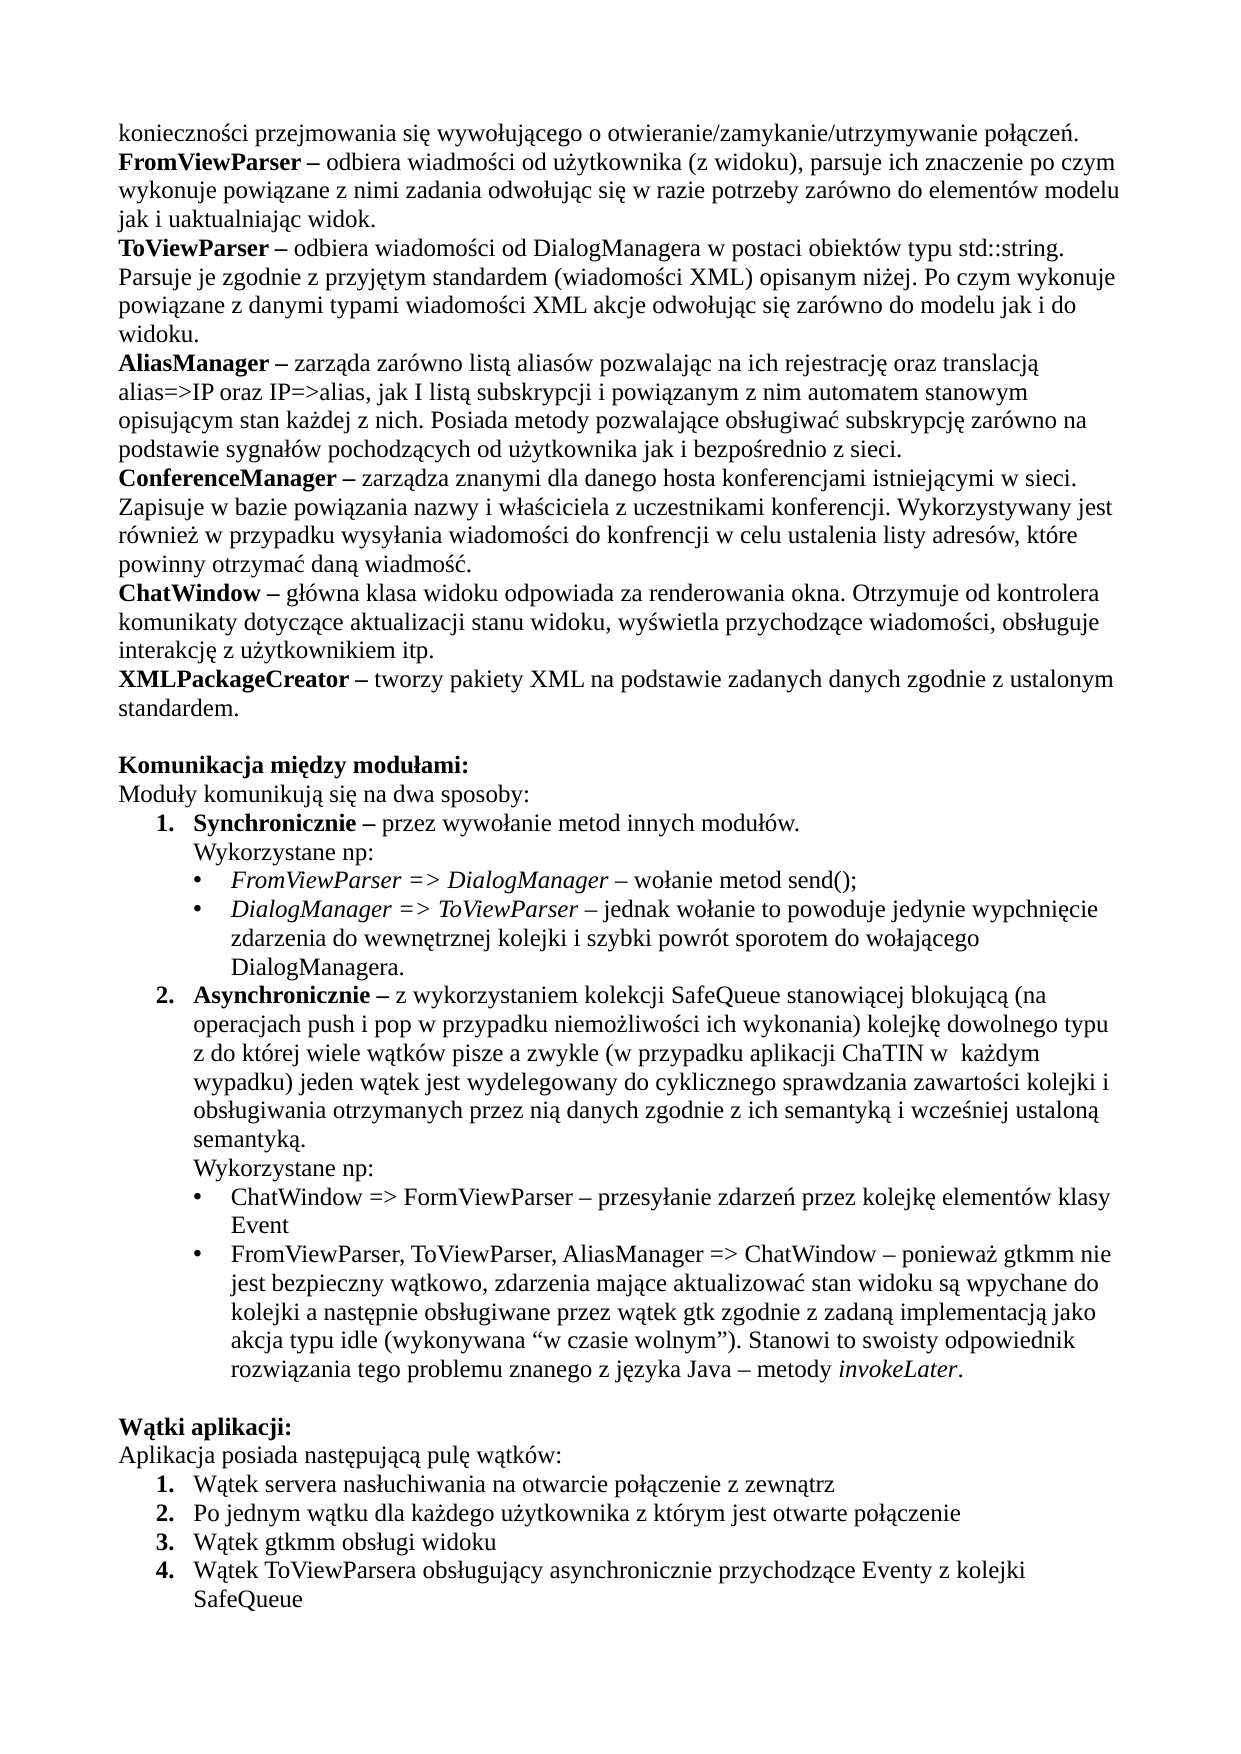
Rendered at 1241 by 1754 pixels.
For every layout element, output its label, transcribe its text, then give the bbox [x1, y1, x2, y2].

text Aplikacja posiada następującą pulę wątków: [118, 1441, 1122, 1469]
text ConferenceManager – zarządza znanymi dla danego hosta konferencjami istniejącymi w sieci. Zapisuje w bazie powiązania nazwy i właściciela z uczestnikami konferencji. Wykorzystywany jest również w przypadku wysyłania wiadomości do konfrencji w celu ustalenia listy adresów, które powinny otrzymać daną wiadmość. [118, 463, 1122, 578]
text Komunikacja między modułami: [118, 751, 1122, 779]
list FromViewParser, ToViewParser, AliasManager => ChatWindow – ponieważ gtkmm nie jest bezpieczny wątkowo, zdarzenia mające aktualizować stan widoku są wpychane do kolejki a następnie obsługiwane przez wątek gtk zgodnie z zadaną implementacją jako akcja typu idle (wykonywana “w czasie wolnym”). Stanowi to swoisty odpowiednik rozwiązania tego problemu znanego z języka Java – metody invokeLater. [193, 1239, 1122, 1383]
text Moduły komunikują się na dwa sposoby: [118, 779, 1122, 808]
list Po jednym wątku dla każdego użytkownika z którym jest otwarte połączenie [156, 1498, 1122, 1527]
list Wątek ToViewParsera obsługujący asynchronicznie przychodzące Eventy z kolejki SafeQueue [156, 1556, 1122, 1613]
list Wykorzystane np: [156, 837, 1122, 866]
text FromViewParser – odbiera wiadmości od użytkownika (z widoku), parsuje ich znaczenie po czym wykonuje powiązane z nimi zadania odwołując się w razie potrzeby zarówno do elementów modelu jak i uaktualniając widok. [118, 147, 1122, 233]
text konieczności przejmowania się wywołującego o otwieranie/zamykanie/utrzymywanie połączeń. [118, 118, 1122, 147]
text ChatWindow – główna klasa widoku odpowiada za renderowania okna. Otrzymuje od kontrolera komunikaty dotyczące aktualizacji stanu widoku, wyświetla przychodzące wiadomości, obsługuje interakcję z użytkownikiem itp. [118, 578, 1122, 664]
text AliasManager – zarząda zarówno listą aliasów pozwalając na ich rejestrację oraz translacją alias=>IP oraz IP=>alias, jak I listą subskrypcji i powiązanym z nim automatem stanowym opisującym stan każdej z nich. Posiada metody pozwalające obsługiwać subskrypcję zarówno na podstawie sygnałów pochodzących od użytkownika jak i bezpośrednio z sieci. [118, 348, 1122, 463]
list Wątek gtkmm obsługi widoku [156, 1527, 1122, 1556]
list Asynchronicznie – z wykorzystaniem kolekcji SafeQueue stanowiącej blokującą (na operacjach push i pop w przypadku niemożliwości ich wykonania) kolejkę dowolnego typu z do której wiele wątków pisze a zwykle (w przypadku aplikacji ChaTIN w każdym wypadku) jeden wątek jest wydelegowany do cyklicznego sprawdzania zawartości kolejki i obsługiwania otrzymanych przez nią danych zgodnie z ich semantyką i wcześniej ustaloną semantyką. [156, 981, 1122, 1153]
list FromViewParser => DialogManager – wołanie metod send(); [193, 866, 1122, 894]
list ChatWindow => FormViewParser – przesyłanie zdarzeń przez kolejkę elementów klasy Event [193, 1182, 1122, 1239]
list Wykorzystane np: [156, 1153, 1122, 1182]
text Wątki aplikacji: [118, 1412, 1122, 1441]
text ToViewParser – odbiera wiadomości od DialogManagera w postaci obiektów typu std::string. Parsuje je zgodnie z przyjętym standardem (wiadomości XML) opisanym niżej. Po czym wykonuje powiązane z danymi typami wiadomości XML akcje odwołując się zarówno do modelu jak i do widoku. [118, 233, 1122, 348]
list Synchronicznie – przez wywołanie metod innych modułów. [156, 808, 1122, 837]
list Wątek servera nasłuchiwania na otwarcie połączenie z zewnątrz [156, 1469, 1122, 1498]
text XMLPackageCreator – tworzy pakiety XML na podstawie zadanych danych zgodnie z ustalonym standardem. [118, 664, 1122, 722]
list DialogManager => ToViewParser – jednak wołanie to powoduje jedynie wypchnięcie zdarzenia do wewnętrznej kolejki i szybki powrót sporotem do wołającego DialogManagera. [193, 894, 1122, 981]
